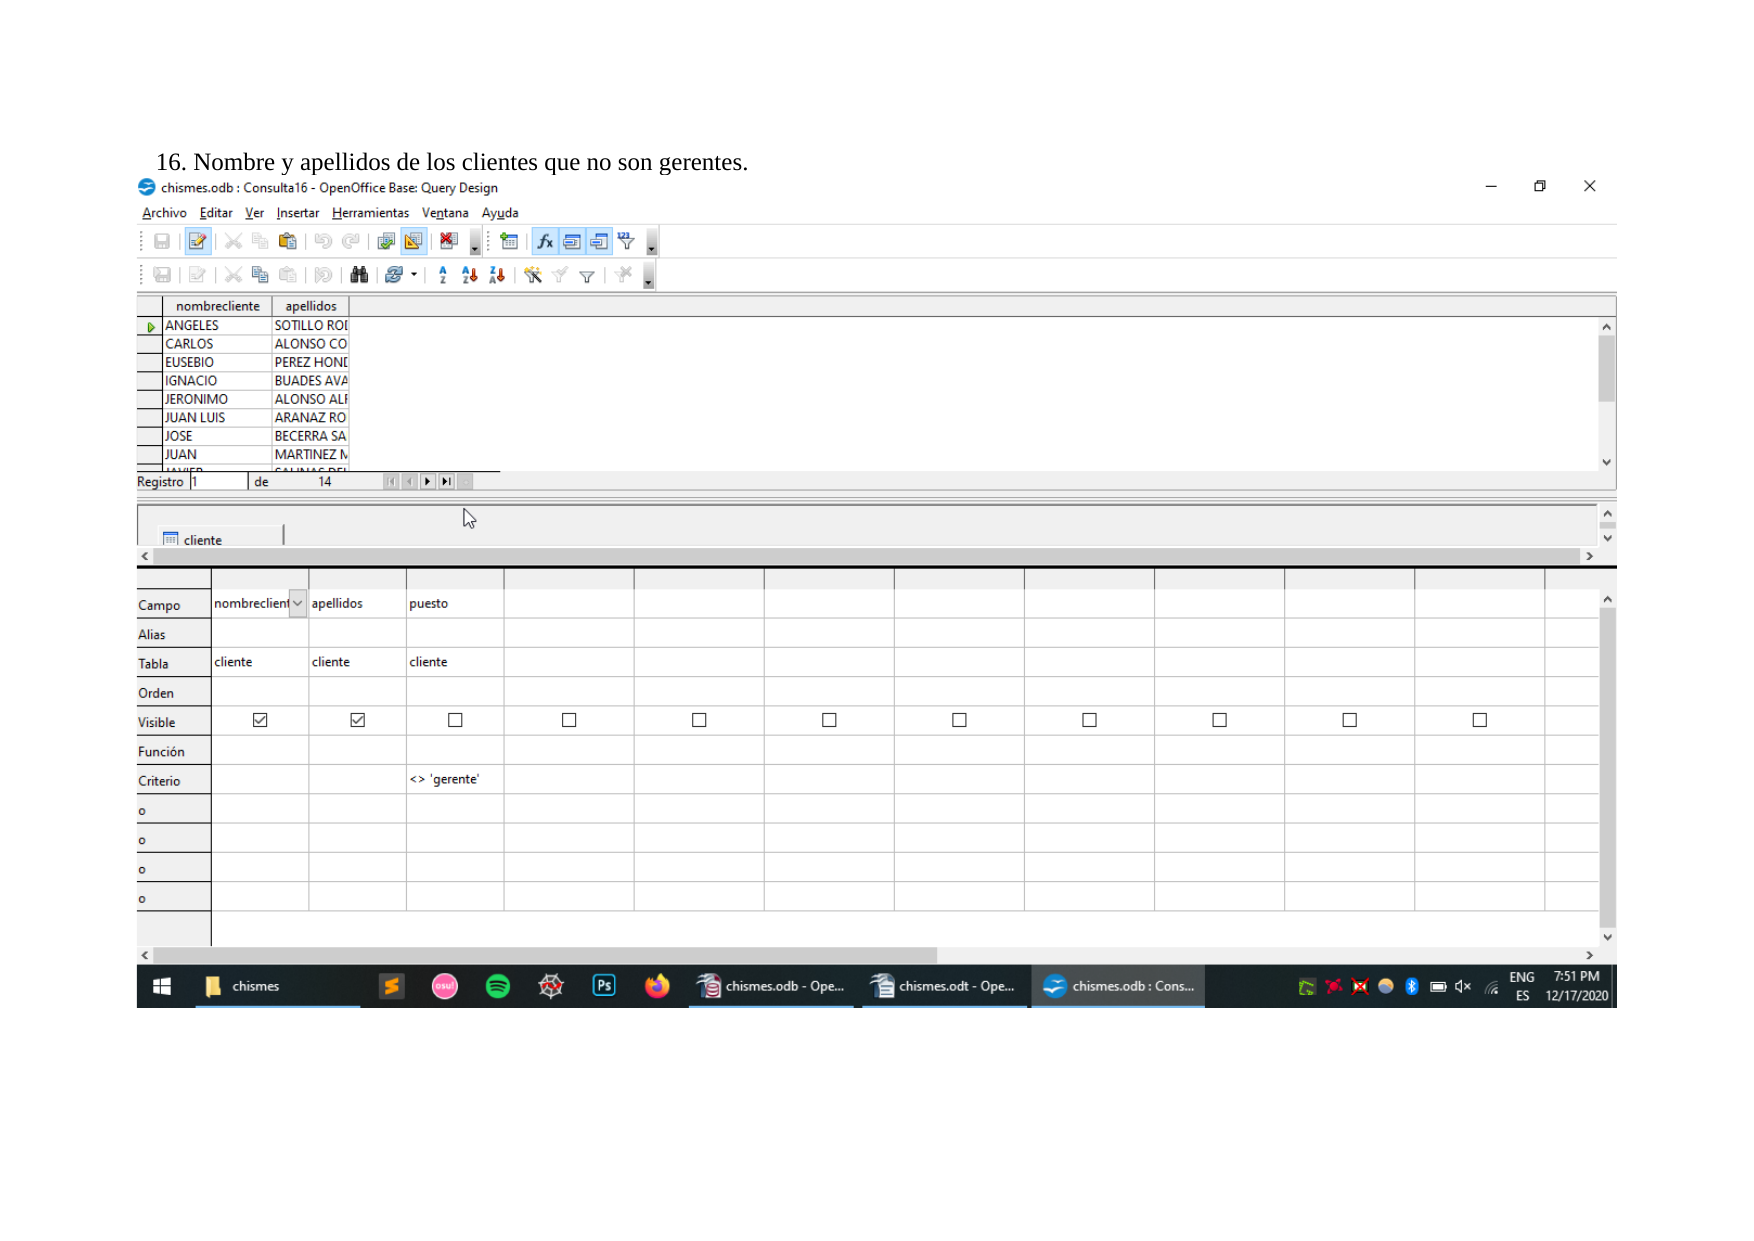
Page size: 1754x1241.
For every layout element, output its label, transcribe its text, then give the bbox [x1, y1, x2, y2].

list Nombre y apellidos de los clientes que no son gerentes. [156, 147, 1636, 176]
picture [136, 175, 1617, 1008]
